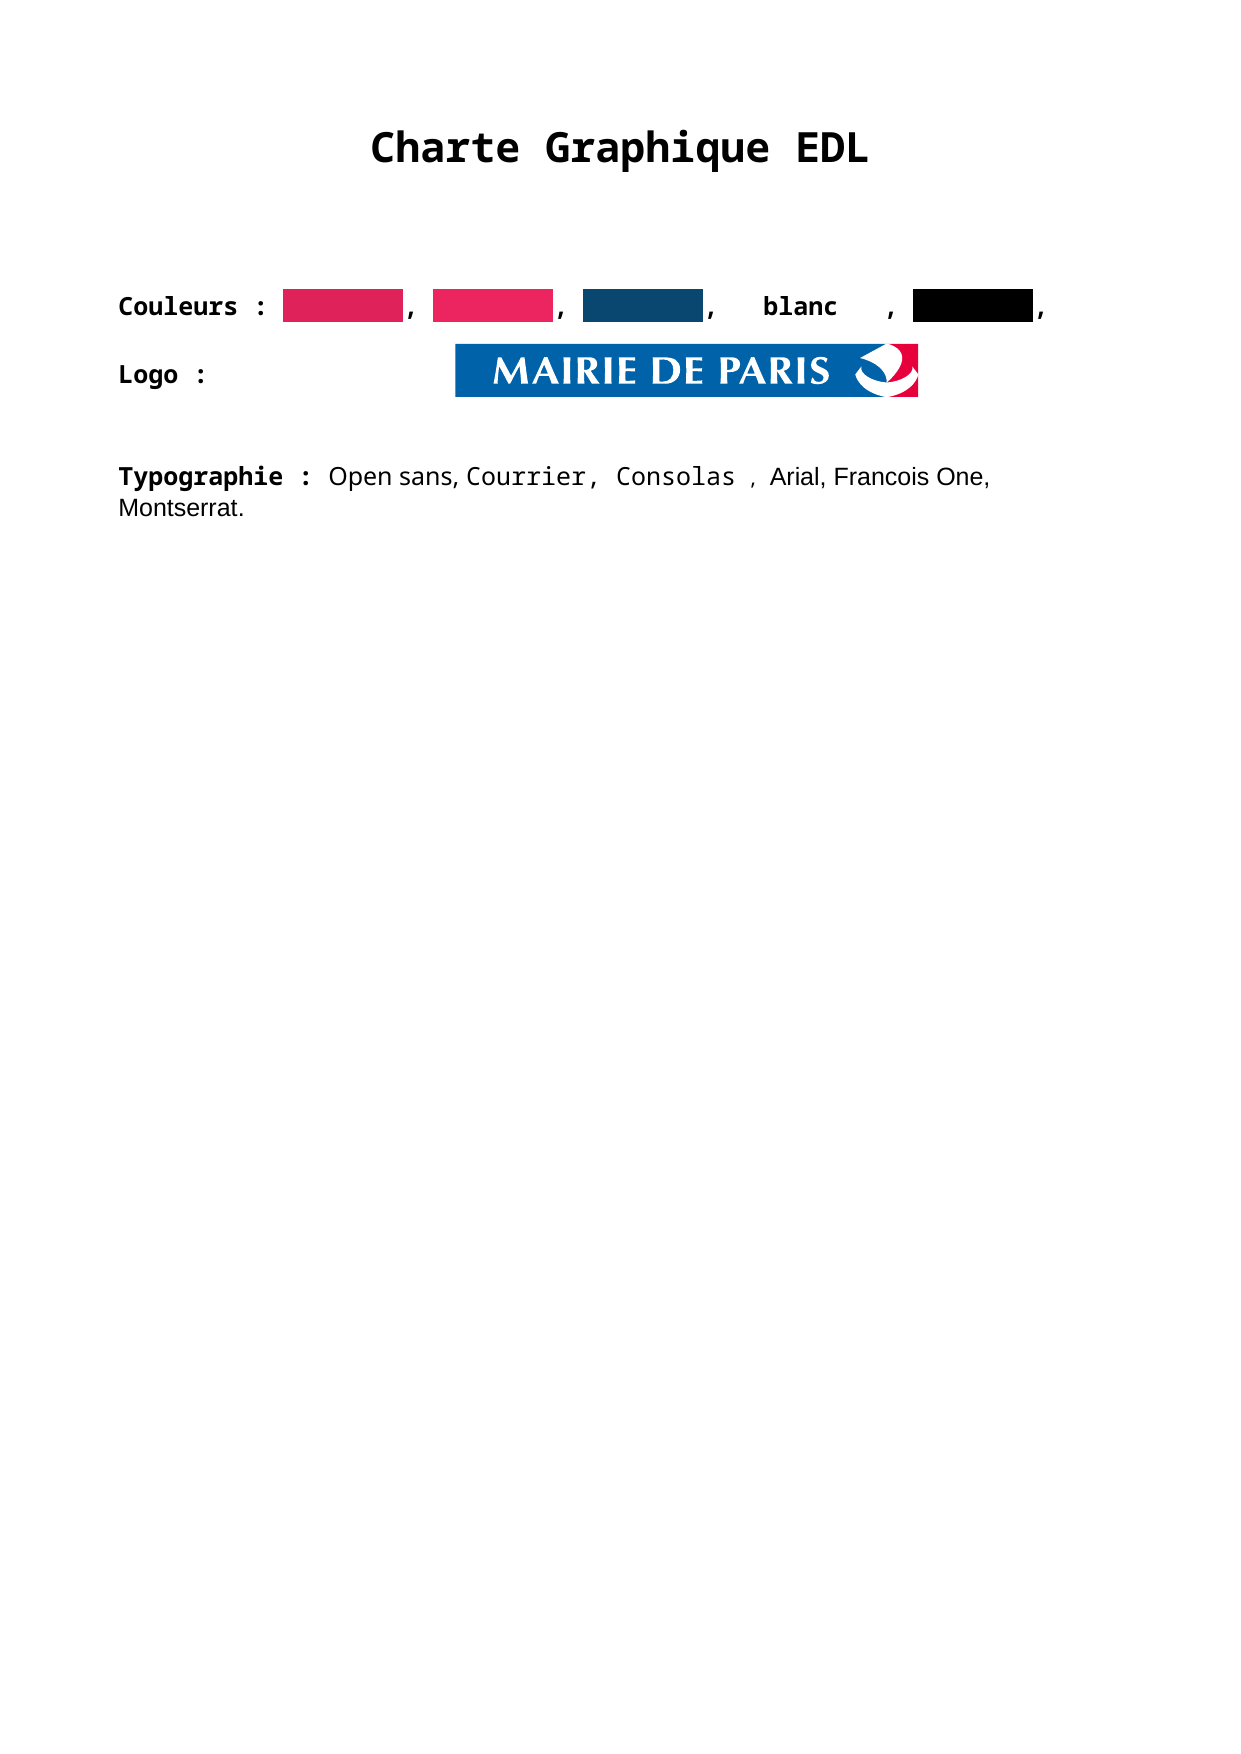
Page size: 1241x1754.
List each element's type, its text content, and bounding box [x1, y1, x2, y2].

text Couleurs : #DF225 A, #EC245 F, #0A477 0, blanc , , [118, 288, 1122, 322]
text [919, 357, 1122, 391]
text Typographie : Open sans, Courrier, Consolas , Arial, Francois One, Montserrat. [118, 459, 1122, 522]
text Charte Graphique EDL [118, 118, 1122, 175]
text Logo : [118, 357, 455, 391]
